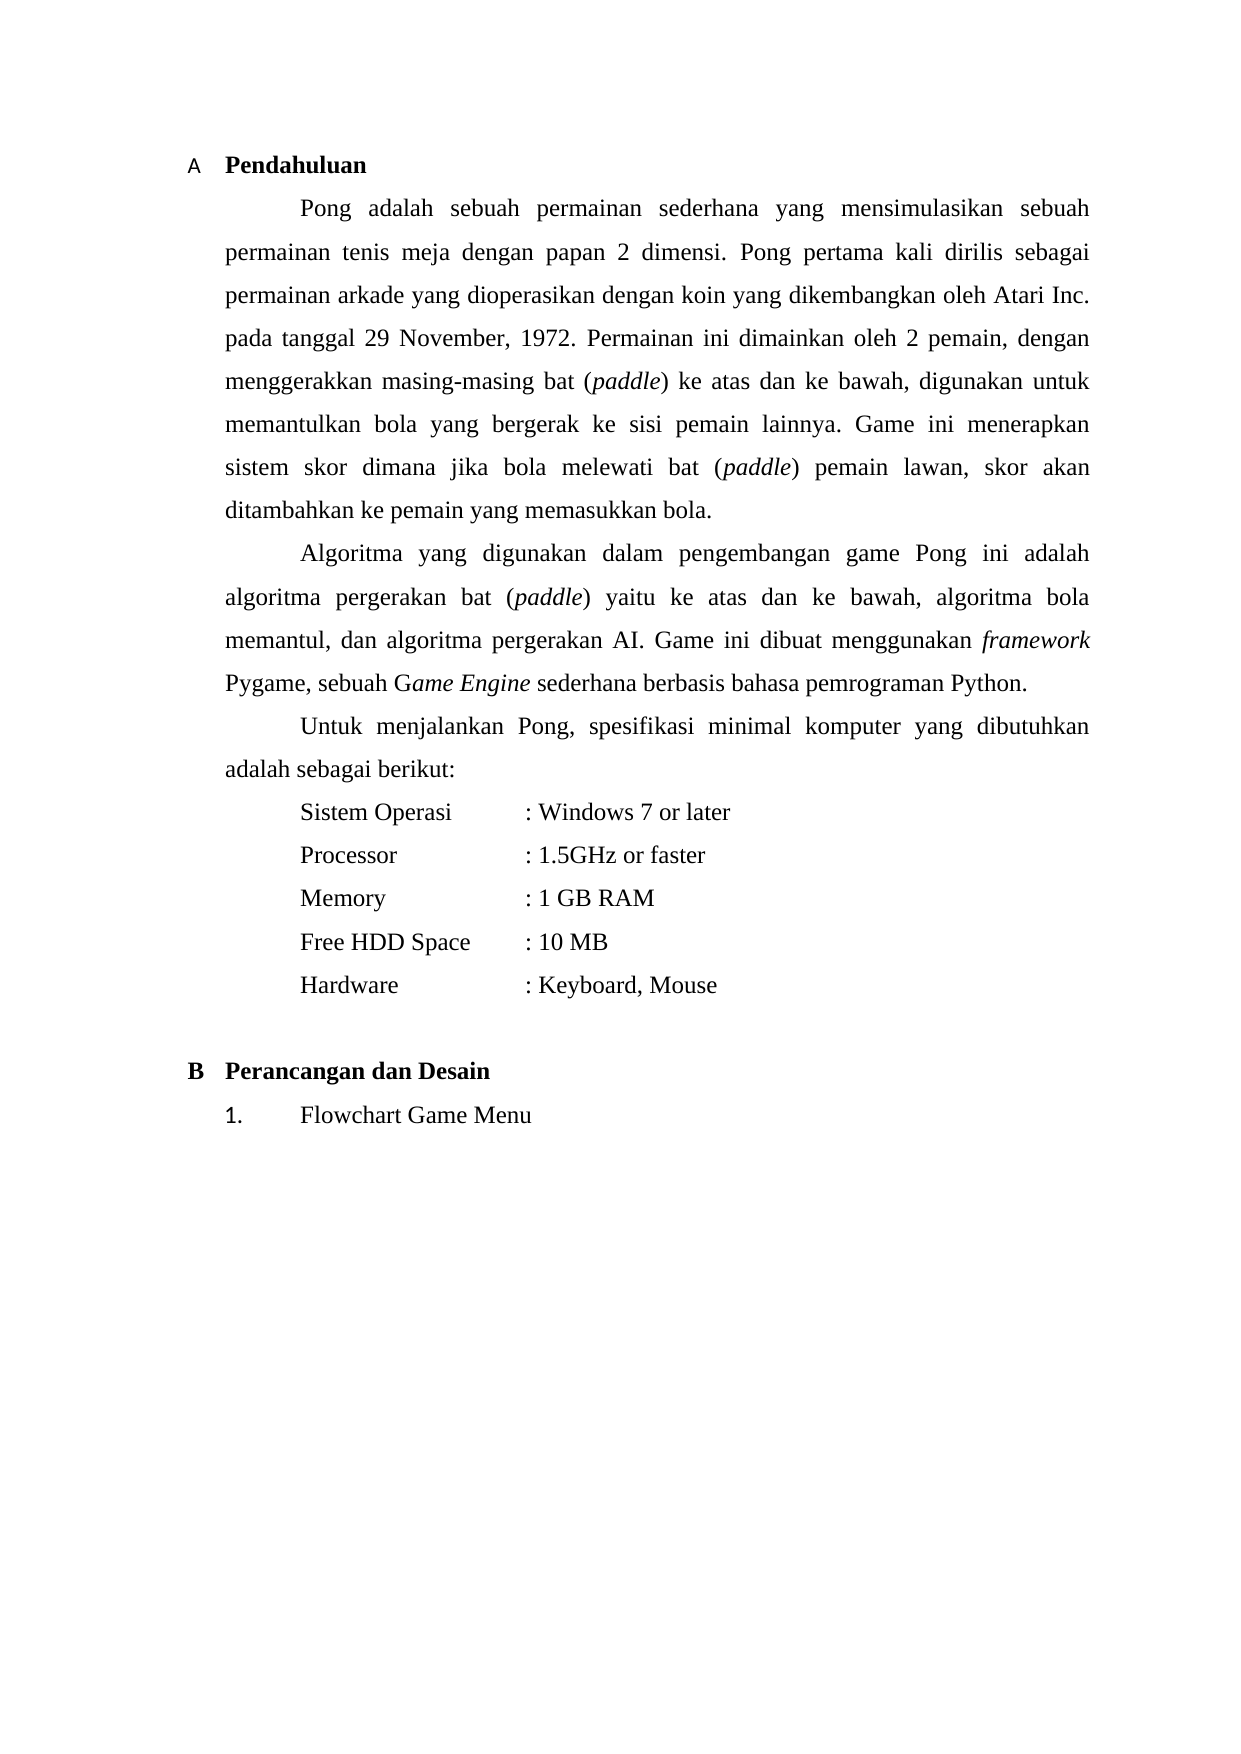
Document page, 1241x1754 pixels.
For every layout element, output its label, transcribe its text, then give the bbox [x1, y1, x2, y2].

list Algoritma yang digunakan dalam pengembangan game Pong ini adalah algoritma pergerakan bat (paddle) yaitu ke atas dan ke bawah, algoritma bola memantul, dan algoritma pergerakan AI. Game ini dibuat menggunakan framework Pygame, sebuah Game Engine sederhana berbasis bahasa pemrograman Python. [225, 538, 1090, 697]
list Untuk menjalankan Pong, spesifikasi minimal komputer yang dibutuhkan adalah sebagai berikut: [225, 711, 1090, 783]
list Processor : 1.5GHz or faster [225, 840, 1090, 869]
list Flowchart Game Menu [224, 1099, 1090, 1130]
list Memory : 1 GB RAM [225, 883, 1090, 912]
list Perancangan dan Desain [187, 1056, 1090, 1085]
list Sistem Operasi : Windows 7 or later [225, 797, 1090, 826]
list Free HDD Space : 10 MB [225, 927, 1090, 955]
list Hardware : Keyboard, Mouse [225, 970, 1090, 998]
list Pendahuluan [187, 150, 1090, 179]
list Pong adalah sebuah permainan sederhana yang mensimulasikan sebuah permainan tenis meja dengan papan 2 dimensi. Pong pertama kali dirilis sebagai permainan arkade yang dioperasikan dengan koin yang dikembangkan oleh Atari Inc. pada tanggal 29 November, 1972. Permainan ini dimainkan oleh 2 pemain, dengan menggerakkan masing-masing bat (paddle) ke atas dan ke bawah, digunakan untuk memantulkan bola yang bergerak ke sisi pemain lainnya. Game ini menerapkan sistem skor dimana jika bola melewati bat (paddle) pemain lawan, skor akan ditambahkan ke pemain yang memasukkan bola. [225, 193, 1090, 524]
